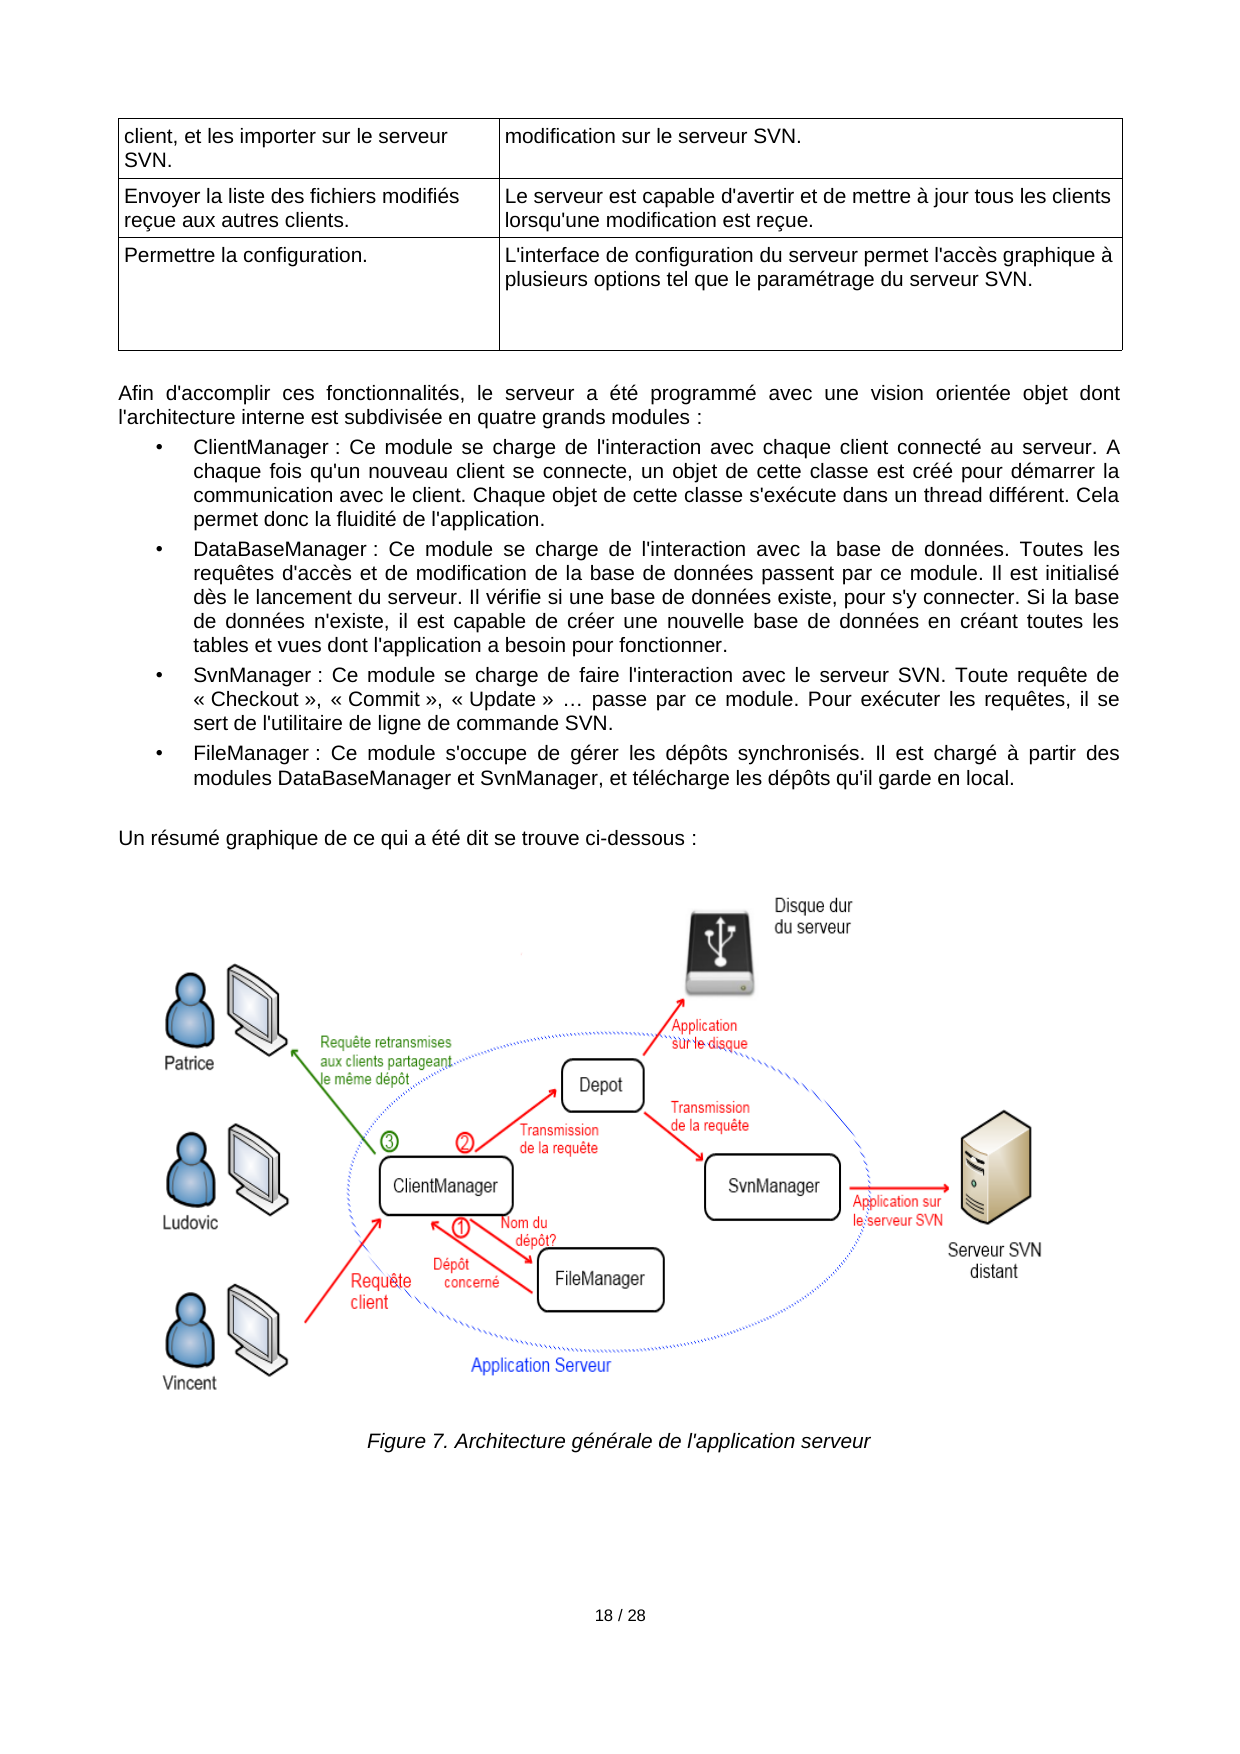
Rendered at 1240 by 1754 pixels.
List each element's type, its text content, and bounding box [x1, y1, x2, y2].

list ClientManager : Ce module se charge de l'interaction avec chaque client connecté au serveur. A chaque fois qu'un nouveau client se connecte, un objet de cette classe est créé pour démarrer la communication avec le client. Chaque objet de cette classe s'exécute dans un thread différent. Cela permet donc la fluidité de l'application. [156, 435, 1121, 531]
list DataBaseManager : Ce module se charge de l'interaction avec la base de données. Toutes les requêtes d'accès et de modification de la base de données passent par ce module. Il est initialisé dès le lancement du serveur. Il vérifie si une base de données existe, pour s'y connecter. Si la base de données n'existe, il est capable de créer une nouvelle base de données en créant toutes les tables et vues dont l'application a besoin pour fonctionner. [156, 537, 1121, 657]
text Afin d'accomplir ces fonctionnalités, le serveur a été programmé avec une vision orientée objet dont l'architecture interne est subdivisée en quatre grands modules : [118, 381, 1121, 428]
table_cell Envoyer la liste des fichiers modifiés reçue aux autres clients. [119, 179, 499, 237]
table_cell Permettre la configuration. [119, 238, 499, 350]
text Figure 7. Architecture générale de l'application serveur [118, 1429, 1121, 1453]
list FileManager : Ce module s'occupe de gérer les dépôts synchronisés. Il est chargé à partir des modules DataBaseManager et SvnManager, et télécharge les dépôts qu'il garde en local. [156, 741, 1121, 789]
table_cell L'interface de configuration du serveur permet l'accès graphique à plusieurs options tel que le paramétrage du serveur SVN. [500, 238, 1122, 350]
text Un résumé graphique de ce qui a été dit se trouve ci-dessous : [118, 826, 1121, 850]
table_cell client, et les importer sur le serveur SVN. [119, 119, 499, 178]
list SvnManager : Ce module se charge de faire l'interaction avec le serveur SVN. Toute requête de « Checkout », « Commit », « Update » … passe par ce module. Pour exécuter les requêtes, il se sert de l'utilitaire de ligne de commande SVN. [156, 663, 1121, 735]
picture [118, 886, 1125, 1423]
table_cell modification sur le serveur SVN. [500, 119, 1122, 178]
table_cell Le serveur est capable d'avertir et de mettre à jour tous les clients lorsqu'une modification est reçue. [500, 179, 1122, 237]
